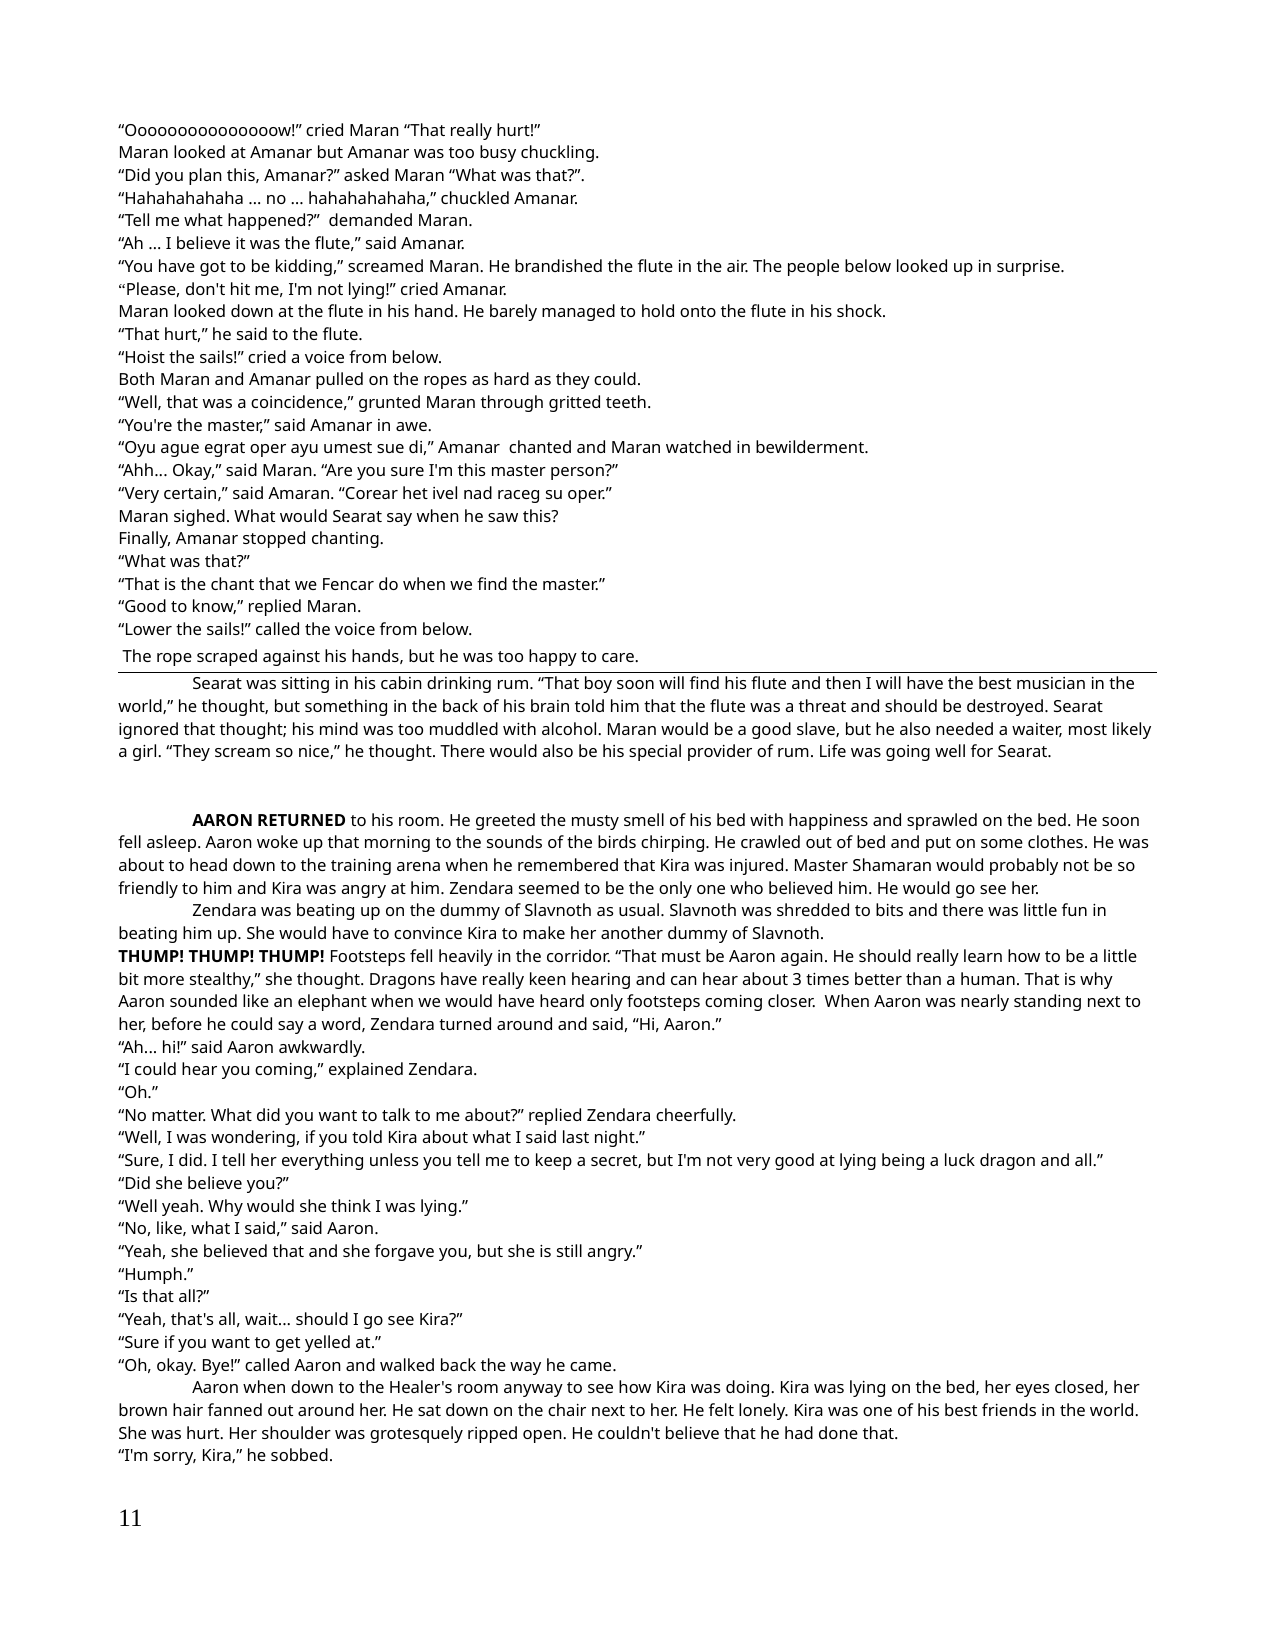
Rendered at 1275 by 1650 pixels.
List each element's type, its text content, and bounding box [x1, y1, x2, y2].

text “That is the chant that we Fencar do when we find the master.” [118, 572, 1157, 595]
text “Yeah, that's all, wait... should I go see Kira?” [118, 1308, 1157, 1331]
text “Did you plan this, Amanar?” asked Maran “What was that?”. [118, 163, 1157, 186]
text “Well yeah. Why would she think I was lying.” [118, 1194, 1157, 1217]
text “No, like, what I said,” said Aaron. [118, 1217, 1157, 1240]
text AARON RETURNED to his room. He greeted the musty smell of his bed with happiness and sprawled on the bed. He soon fell asleep. Aaron woke up that morning to the sounds of the birds chirping. He crawled out of bed and put on some clothes. He was about to head down to the training arena when he remembered that Kira was injured. Master Shamaran would probably not be so friendly to him and Kira was angry at him. Zendara seemed to be the only one who believed him. He would go see her. [118, 808, 1157, 899]
text “Ahh... Okay,” said Maran. “Are you sure I'm this master person?” [118, 459, 1157, 481]
text “Sure if you want to get yelled at.” [118, 1331, 1157, 1353]
text Both Maran and Amanar pulled on the ropes as hard as they could. [118, 368, 1157, 391]
text “Lower the sails!” called the voice from below. [118, 618, 1157, 640]
text “Very certain,” said Amaran. “Corear het ivel nad raceg su oper.” [118, 481, 1157, 504]
text “Well, that was a coincidence,” grunted Maran through gritted teeth. [118, 391, 1157, 413]
text “You're the master,” said Amanar in awe. [118, 413, 1157, 436]
text “I'm sorry, Kira,” he sobbed. [118, 1444, 1157, 1467]
text “Good to know,” replied Maran. [118, 595, 1157, 618]
text “Hahahahahaha … no … hahahahahaha,” chuckled Amanar. [118, 186, 1157, 209]
text Aaron when down to the Healer's room anyway to see how Kira was doing. Kira was lying on the bed, her eyes closed, her brown hair fanned out around her. He sat down on the chair next to her. He felt lonely. Kira was one of his best friends in the world. She was hurt. Her shoulder was grotesquely ripped open. He couldn't believe that he had done that. [118, 1376, 1157, 1444]
text “No matter. What did you want to talk to me about?” replied Zendara cheerfully. “Well, I was wondering, if you told Kira about what I said last night.” [118, 1103, 1157, 1149]
text Searat was sitting in his cabin drinking rum. “That boy soon will find his flute and then I will have the best musician in the world,” he thought, but something in the back of his brain told him that the flute was a threat and should be destroyed. Searat ignored that thought; his mind was too muddled with alcohol. Maran would be a good slave, but he also needed a waiter, most likely a girl. “They scream so nice,” he thought. There would also be his special provider of rum. Life was going well for Searat. [118, 673, 1157, 763]
text Maran looked down at the flute in his hand. He barely managed to hold onto the flute in his shock. [118, 300, 1157, 322]
text “Sure, I did. I tell her everything unless you tell me to keep a secret, but I'm not very good at lying being a luck dragon and all.” [118, 1149, 1157, 1172]
text “Ooooooooooooooow!” cried Maran “That really hurt!” [118, 118, 1157, 141]
text “Ah... hi!” said Aaron awkwardly. [118, 1035, 1157, 1058]
text “Please, don't hit me, I'm not lying!” cried Amanar. [118, 277, 1157, 300]
text “Ah … I believe it was the flute,” said Amanar. [118, 232, 1157, 254]
text Zendara was beating up on the dummy of Slavnoth as usual. Slavnoth was shredded to bits and there was little fun in beating him up. She would have to convince Kira to make her another dummy of Slavnoth. [118, 899, 1157, 944]
text “Is that all?” [118, 1285, 1157, 1308]
text “Yeah, she believed that and she forgave you, but she is still angry.” [118, 1240, 1157, 1262]
text “Oyu ague egrat oper ayu umest sue di,” Amanar chanted and Maran watched in bewilderment. [118, 436, 1157, 459]
text “Did she believe you?” [118, 1172, 1157, 1194]
text “Humph.” [118, 1262, 1157, 1285]
text “I could hear you coming,” explained Zendara. [118, 1058, 1157, 1081]
text “Oh.” [118, 1081, 1157, 1103]
text The rope scraped against his hands, but he was too happy to care. [118, 640, 1157, 672]
text Finally, Amanar stopped chanting. [118, 527, 1157, 549]
text “Hoist the sails!” cried a voice from below. [118, 345, 1157, 368]
text THUMP! THUMP! THUMP! Footsteps fell heavily in the corridor. “That must be Aaron again. He should really learn how to be a little bit more stealthy,” she thought. Dragons have really keen hearing and can hear about 3 times better than a human. That is why Aaron sounded like an elephant when we would have heard only footsteps coming closer. When Aaron was nearly standing next to her, before he could say a word, Zendara turned around and said, “Hi, Aaron.” [118, 944, 1157, 1035]
text “That hurt,” he said to the flute. [118, 322, 1157, 345]
text “Oh, okay. Bye!” called Aaron and walked back the way he came. [118, 1353, 1157, 1376]
text Maran sighed. What would Searat say when he saw this? [118, 504, 1157, 527]
text “Tell me what happened?” demanded Maran. [118, 209, 1157, 232]
text “What was that?” [118, 549, 1157, 572]
text Maran looked at Amanar but Amanar was too busy chuckling. [118, 141, 1157, 163]
text “You have got to be kidding,” screamed Maran. He brandished the flute in the air. The people below looked up in surprise. [118, 254, 1157, 277]
